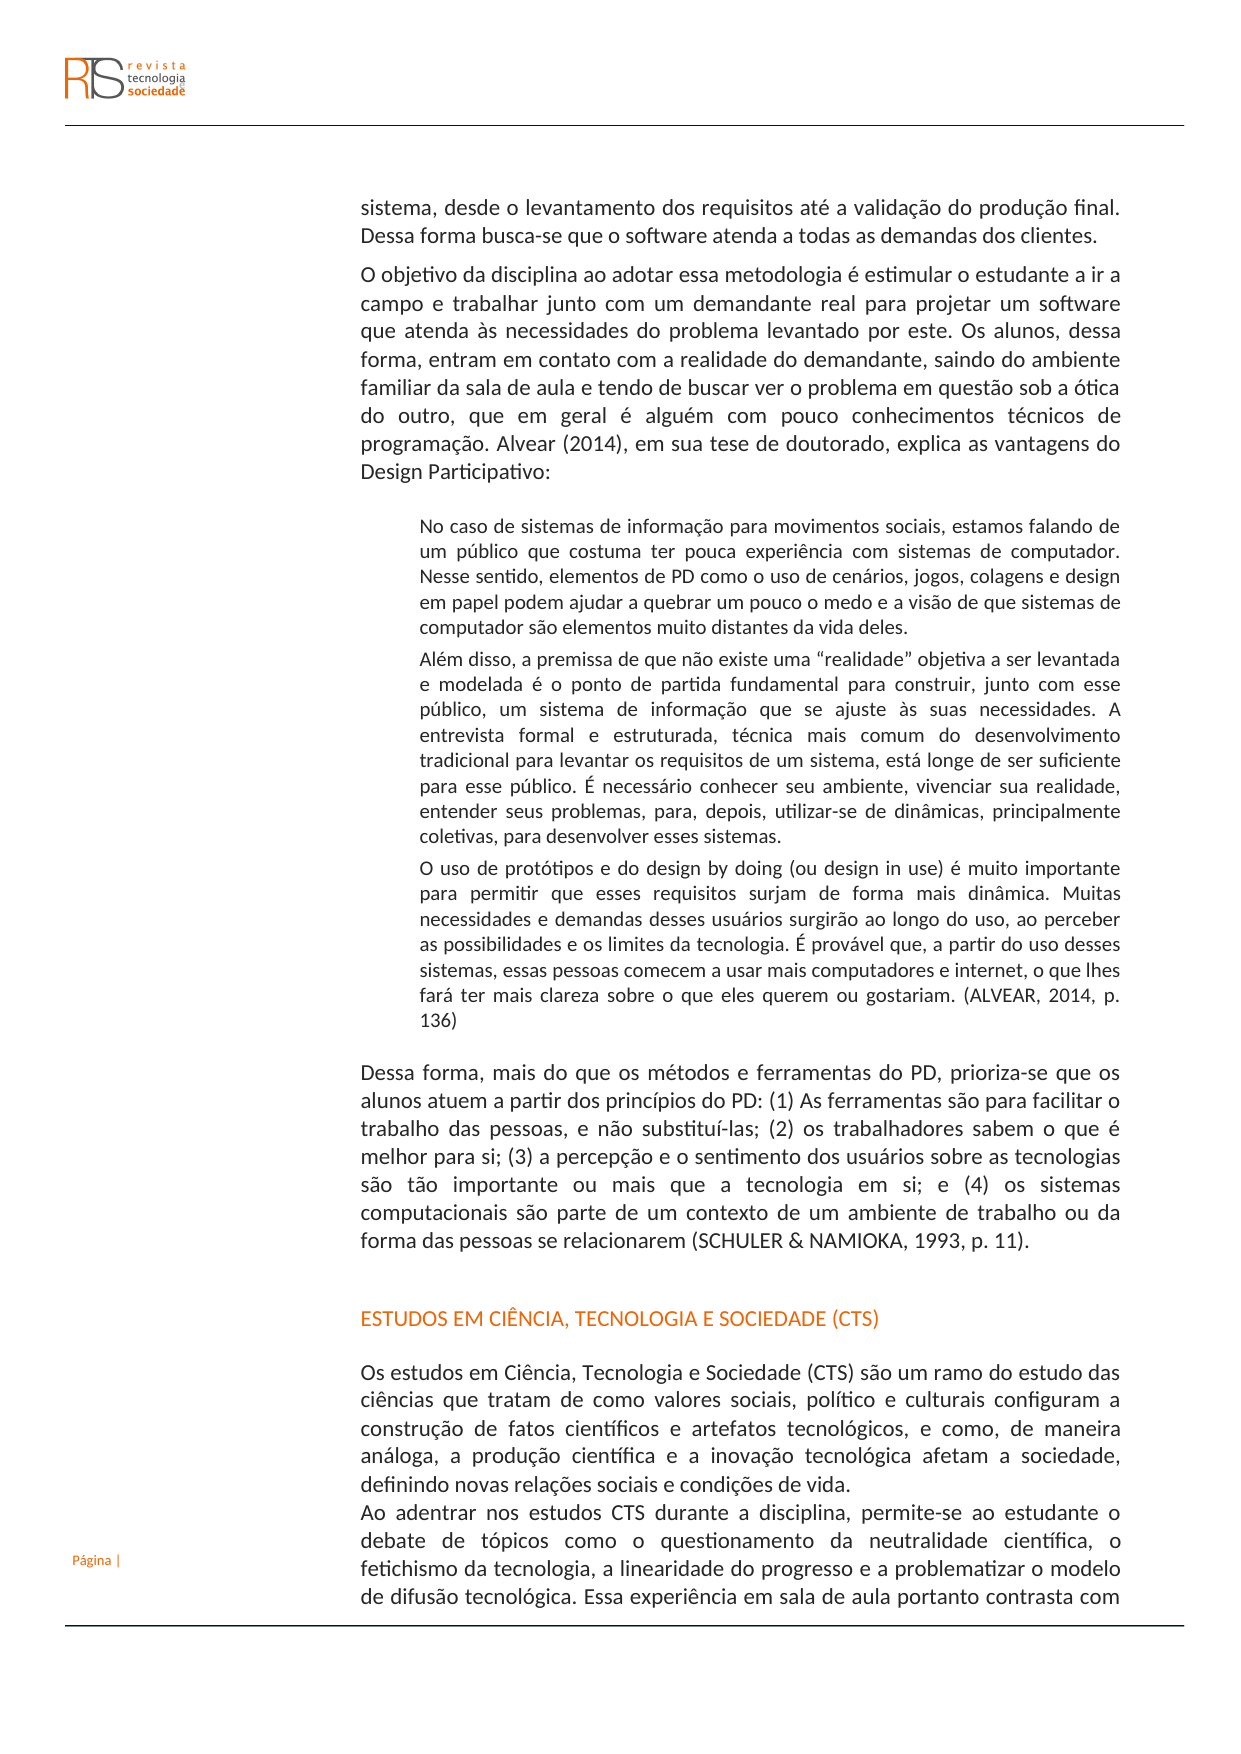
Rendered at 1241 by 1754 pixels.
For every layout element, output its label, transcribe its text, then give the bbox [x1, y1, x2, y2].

text Além disso, a premissa de que não existe uma “realidade” objetiva a ser levantada e modelada é o ponto de partida fundamental para construir, junto com esse público, um sistema de informação que se ajuste às suas necessidades. A entrevista formal e estruturada, técnica mais comum do desenvolvimento tradicional para levantar os requisitos de um sistema, está longe de ser suficiente para esse público. É necessário conhecer seu ambiente, vivenciar sua realidade, entender seus problemas, para, depois, utilizar-se de dinâmicas, principalmente coletivas, para desenvolver esses sistemas. [419, 646, 1122, 849]
text O objetivo da disciplina ao adotar essa metodologia é estimular o estudante a ir a campo e trabalhar junto com um demandante real para projetar um software que atenda às necessidades do problema levantado por este. Os alunos, dessa forma, entram em contato com a realidade do demandante, saindo do ambiente familiar da sala de aula e tendo de buscar ver o problema em questão sob a ótica do outro, que em geral é alguém com pouco conhecimentos técnicos de programação. Alvear (2014), em sua tese de doutorado, explica as vantagens do Design Participativo: [360, 261, 1122, 485]
text No caso de sistemas de informação para movimentos sociais, estamos falando de um público que costuma ter pouca experiência com sistemas de computador. Nesse sentido, elementos de PD como o uso de cenários, jogos, colagens e design em papel podem ajudar a quebrar um pouco o medo e a visão de que sistemas de computador são elementos muito distantes da vida deles. [419, 513, 1122, 640]
picture [65, 1625, 1241, 1630]
text Dessa forma, mais do que os métodos e ferramentas do PD, prioriza-se que os alunos atuem a partir dos princípios do PD: (1) As ferramentas são para facilitar o trabalho das pessoas, e não substituí-las; (2) os trabalhadores sabem o que é melhor para si; (3) a percepção e o sentimento dos usuários sobre as tecnologias são tão importante ou mais que a tecnologia em si; e (4) os sistemas computacionais são parte de um contexto de um ambiente de trabalho ou da forma das pessoas se relacionarem (SCHULER & NAMIOKA, 1993, p. 11). [360, 1058, 1122, 1254]
text sistema, desde o levantamento dos requisitos até a validação do produção final. Dessa forma busca-se que o software atenda a todas as demandas dos clientes. [360, 193, 1122, 249]
text O uso de protótipos e do design by doing (ou design in use) é muito importante para permitir que esses requisitos surjam de forma mais dinâmica. Muitas necessidades e demandas desses usuários surgirão ao longo do uso, ao perceber as possibilidades e os limites da tecnologia. É provável que, a partir do uso desses sistemas, essas pessoas comecem a usar mais computadores e internet, o que lhes fará ter mais clareza sobre o que eles querem ou gostariam. (ALVEAR, 2014, p. 136) [419, 855, 1122, 1033]
text Os estudos em Ciência, Tecnologia e Sociedade (CTS) são um ramo do estudo das ciências que tratam de como valores sociais, político e culturais configuram a construção de fatos científicos e artefatos tecnológicos, e como, de maneira análoga, a produção científica e a inovação tecnológica afetam a sociedade, definindo novas relações sociais e condições de vida. [360, 1358, 1122, 1498]
text Ao adentrar nos estudos CTS durante a disciplina, permite-se ao estudante o debate de tópicos como o questionamento da neutralidade científica, o fetichismo da tecnologia, a linearidade do progresso e a problematizar o modelo de difusão tecnológica. Essa experiência em sala de aula portanto contrasta com [360, 1498, 1122, 1610]
picture [65, 0, 1241, 129]
text Estudos em ciência, Tecnologia e sociedade (CTS) [360, 1304, 1122, 1333]
